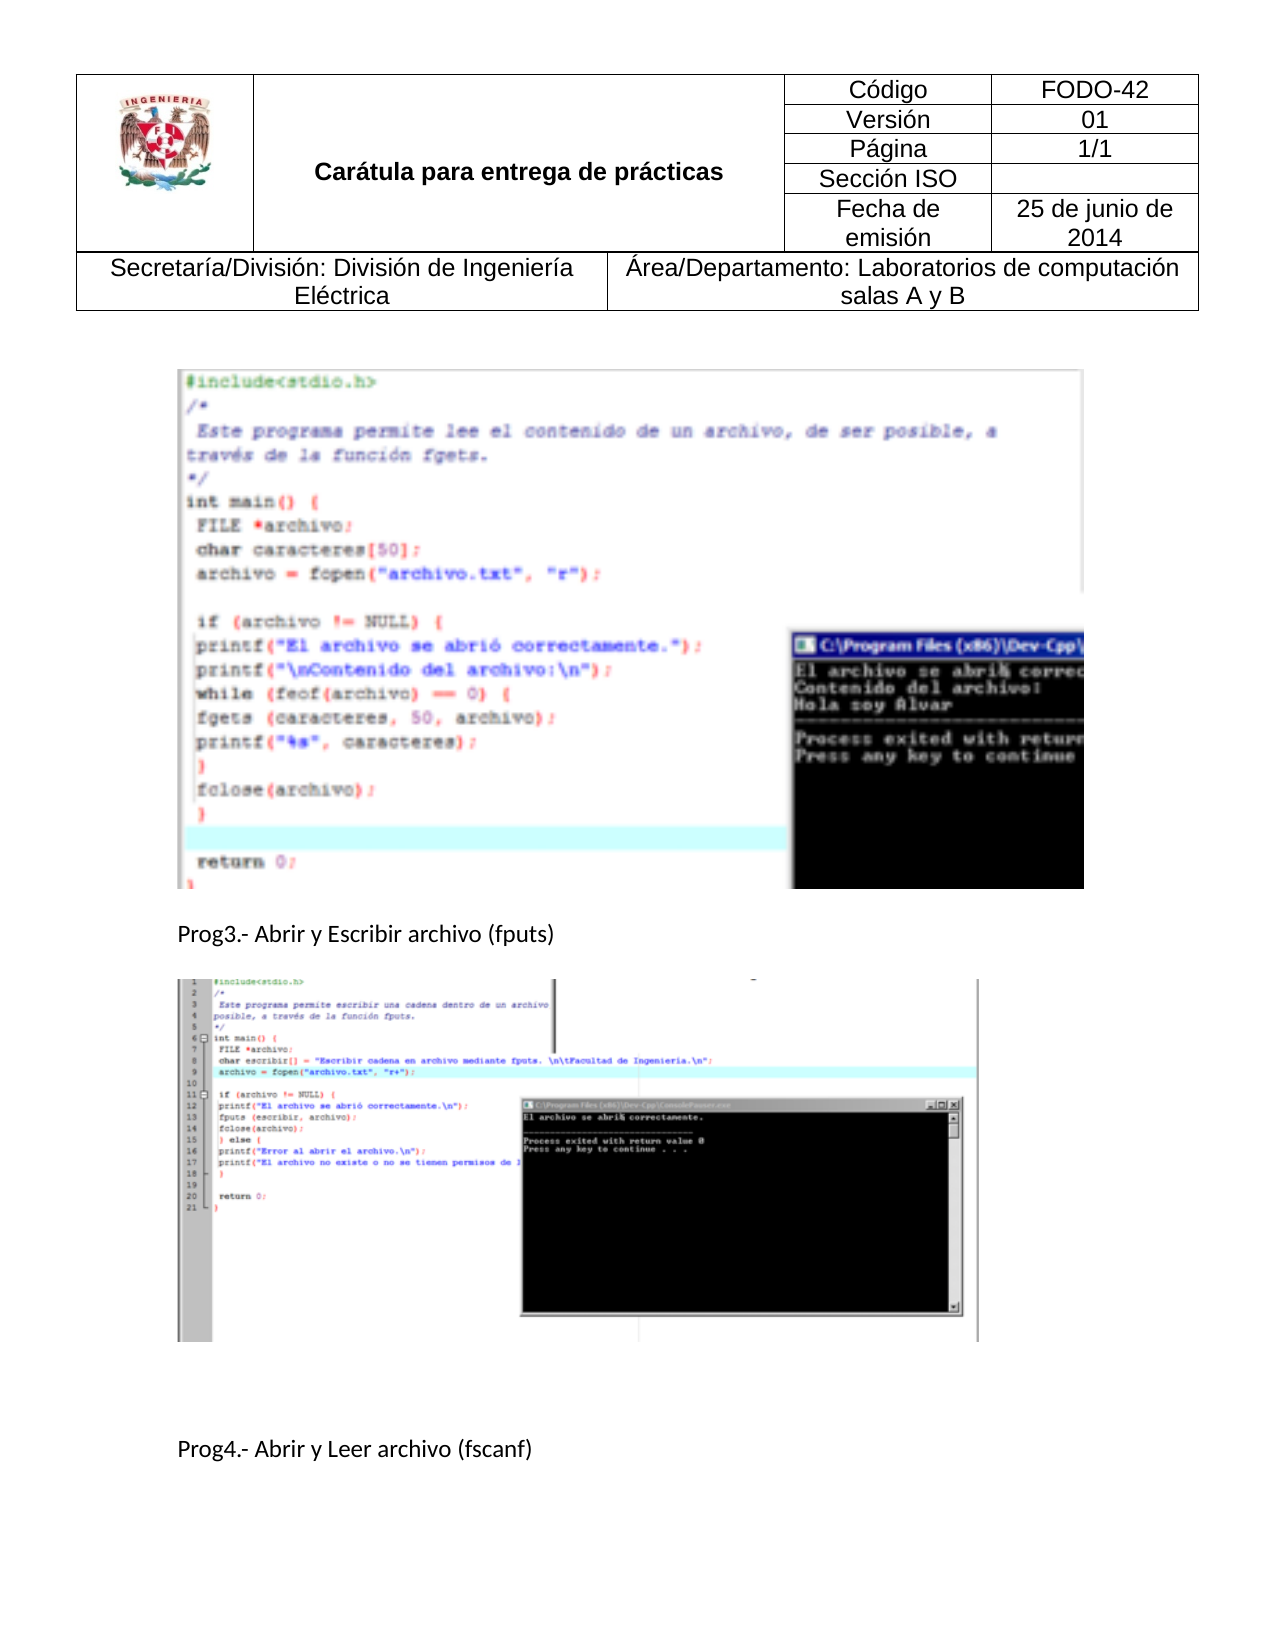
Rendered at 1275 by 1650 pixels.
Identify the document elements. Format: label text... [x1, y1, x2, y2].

text Prog3.- Abrir y Escribir archivo (fputs) [177, 919, 1098, 949]
text Prog4.- Abrir y Leer archivo (fscanf) [177, 1433, 1098, 1463]
